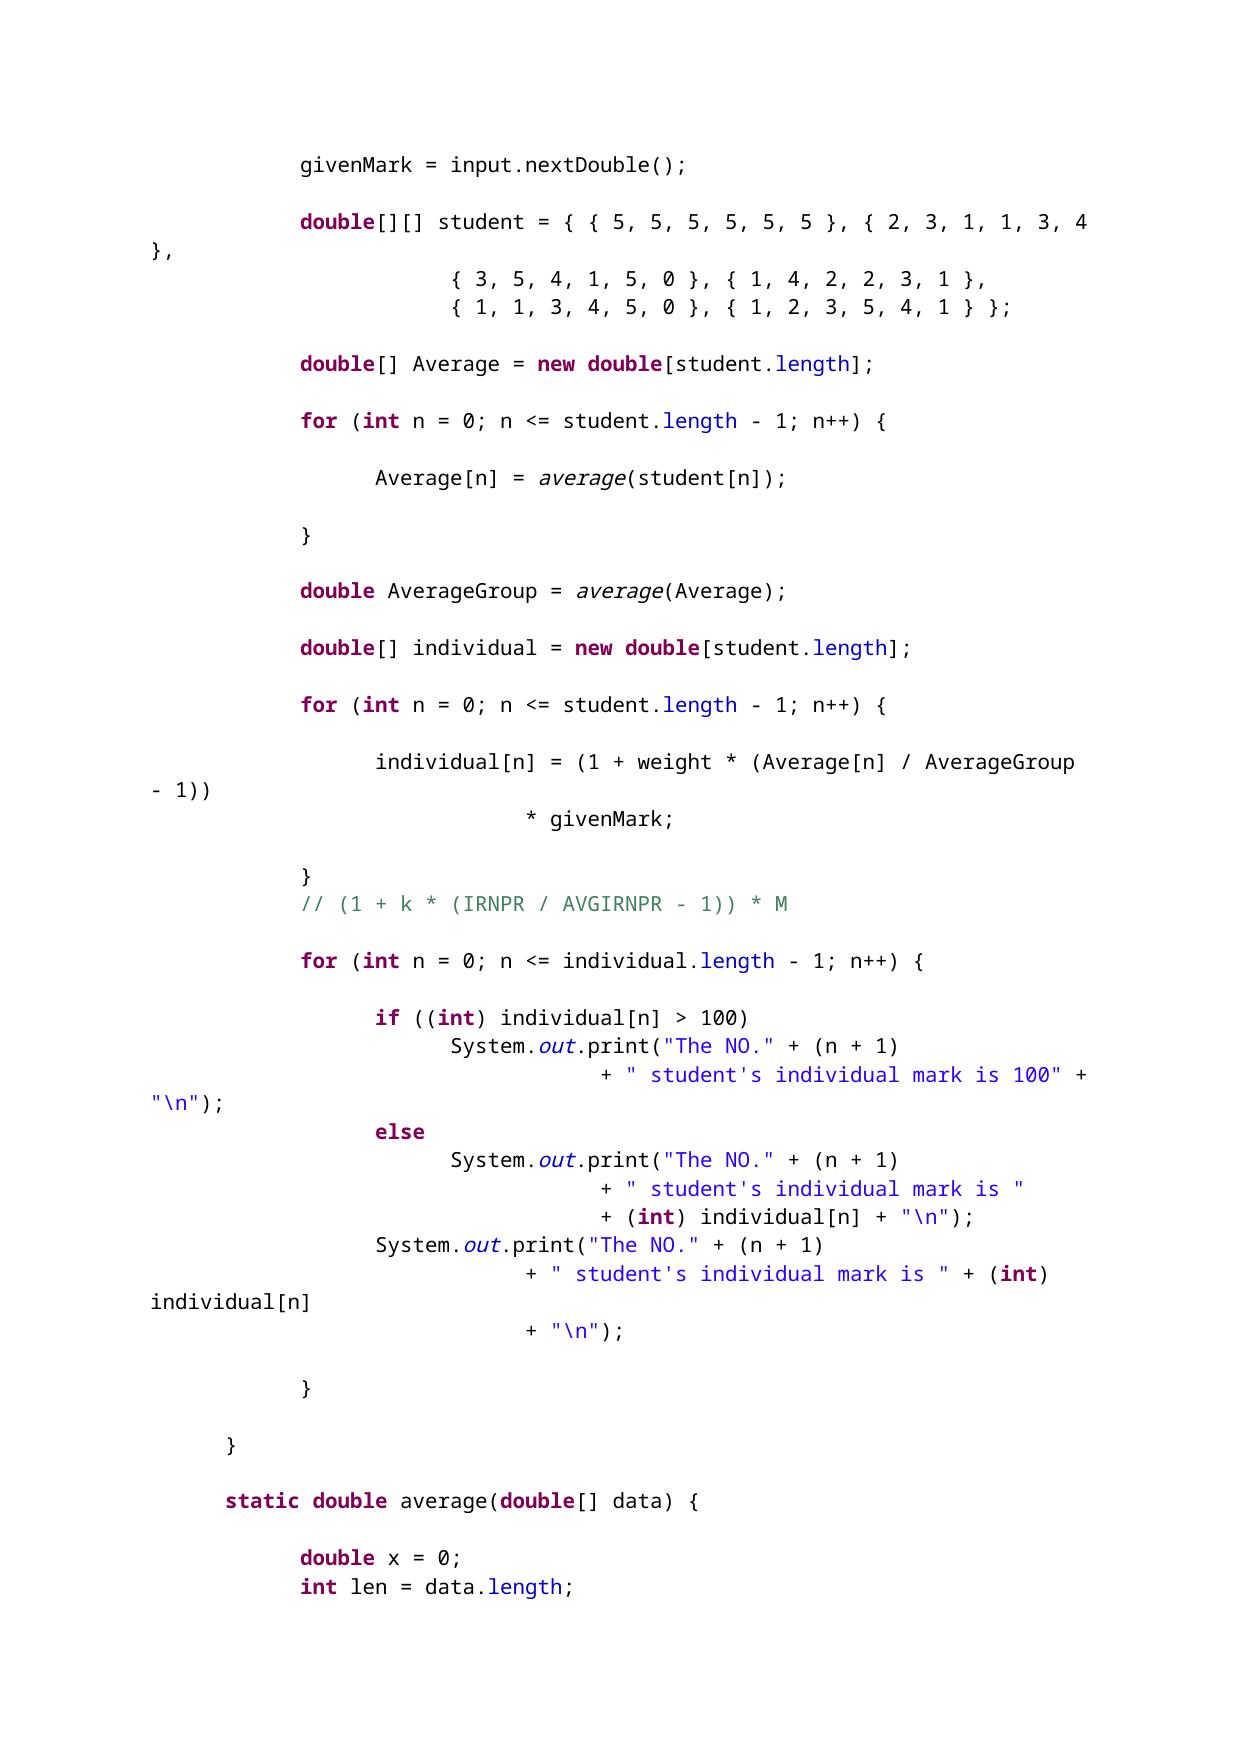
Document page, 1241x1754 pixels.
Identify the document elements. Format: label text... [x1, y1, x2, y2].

text } [150, 1373, 1090, 1401]
text System.out.print("The NO." + (n + 1) [150, 1145, 1090, 1174]
text * givenMark; [150, 804, 1090, 832]
text double x = 0; [150, 1543, 1090, 1572]
text } [150, 520, 1090, 548]
text givenMark = input.nextDouble(); [150, 150, 1090, 178]
text // (1 + k * (IRNPR / AVGIRNPR - 1)) * M [150, 889, 1090, 918]
text System.out.print("The NO." + (n + 1) [150, 1032, 1090, 1060]
text + " student's individual mark is " [150, 1174, 1090, 1202]
text for (int n = 0; n <= student.length - 1; n++) { [150, 690, 1090, 719]
text { 3, 5, 4, 1, 5, 0 }, { 1, 4, 2, 2, 3, 1 }, [150, 264, 1090, 292]
text } [150, 861, 1090, 889]
text static double average(double[] data) { [150, 1487, 1090, 1515]
text Average[n] = average(student[n]); [150, 463, 1090, 491]
text else [150, 1117, 1090, 1145]
text double[] individual = new double[student.length]; [150, 633, 1090, 662]
text int len = data.length; [150, 1572, 1090, 1600]
text + " student's individual mark is " + (int) individual[n] [150, 1259, 1090, 1316]
text individual[n] = (1 + weight * (Average[n] / AverageGroup - 1)) [150, 747, 1090, 804]
text for (int n = 0; n <= student.length - 1; n++) { [150, 406, 1090, 434]
text for (int n = 0; n <= individual.length - 1; n++) { [150, 946, 1090, 975]
text { 1, 1, 3, 4, 5, 0 }, { 1, 2, 3, 5, 4, 1 } }; [150, 292, 1090, 321]
text + (int) individual[n] + "\n"); [150, 1202, 1090, 1231]
text double AverageGroup = average(Average); [150, 577, 1090, 605]
text + " student's individual mark is 100" + "\n"); [150, 1060, 1090, 1117]
text if ((int) individual[n] > 100) [150, 1003, 1090, 1032]
text System.out.print("The NO." + (n + 1) [150, 1231, 1090, 1259]
text + "\n"); [150, 1316, 1090, 1344]
text double[][] student = { { 5, 5, 5, 5, 5, 5 }, { 2, 3, 1, 1, 3, 4 }, [150, 207, 1090, 264]
text } [150, 1430, 1090, 1458]
text double[] Average = new double[student.length]; [150, 349, 1090, 377]
